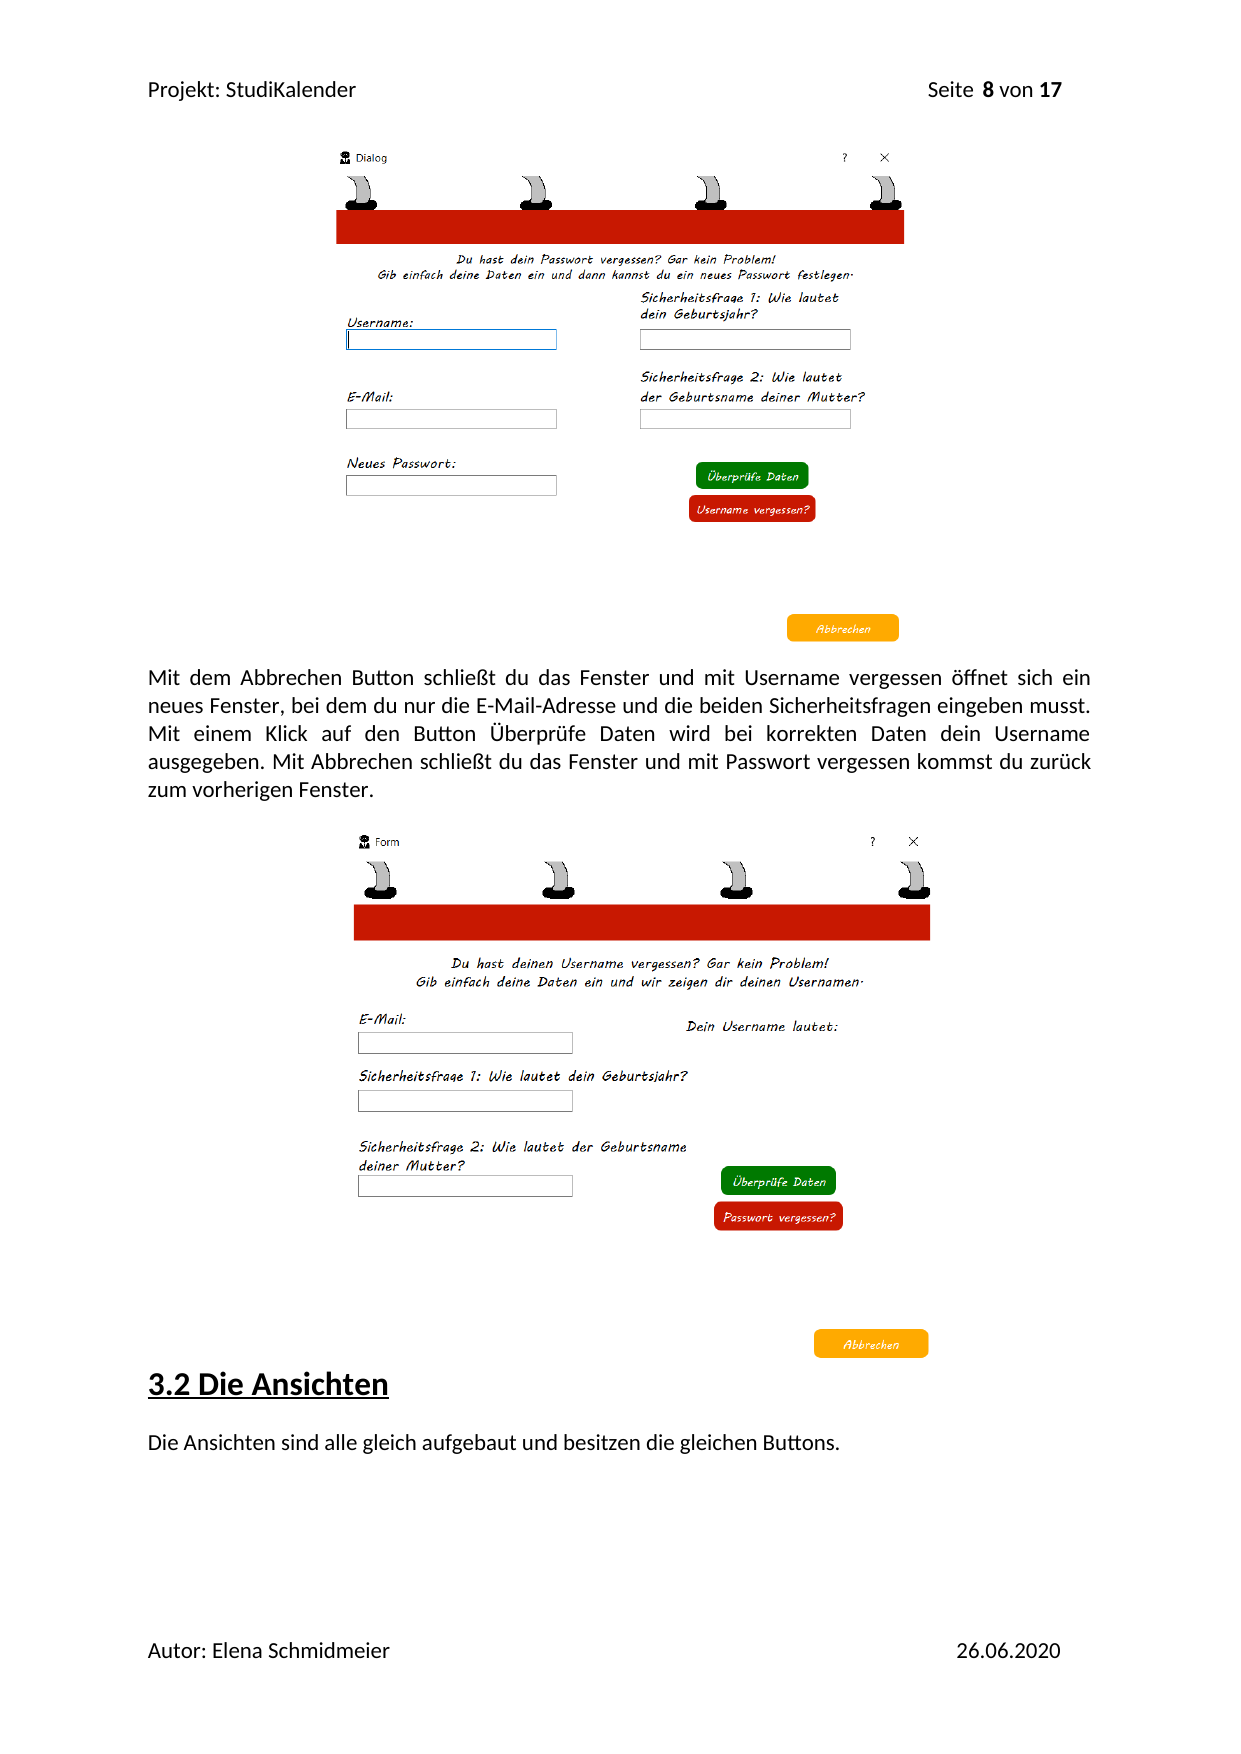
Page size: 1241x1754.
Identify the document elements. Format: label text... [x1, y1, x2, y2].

list Mit dem Abbrechen Button schließt du das Fenster und mit Username vergessen öffnet sich ein neues Fenster, bei dem du nur die E-Mail-Adresse und die beiden Sicherheitsfragen eingeben musst. Mit einem Klick auf den Button Überprüfe Daten wird bei korrekten Daten dein Username ausgegeben. Mit Abbrechen schließt du das Fenster und mit Passwort vergessen kommst du zurück zum vorherigen Fenster. [148, 663, 1093, 803]
subtitle 3.2 Die Ansichten [148, 820, 1093, 1403]
text Die Ansichten sind alle gleich aufgebaut und besitzen die gleichen Buttons. [148, 1428, 1093, 1456]
